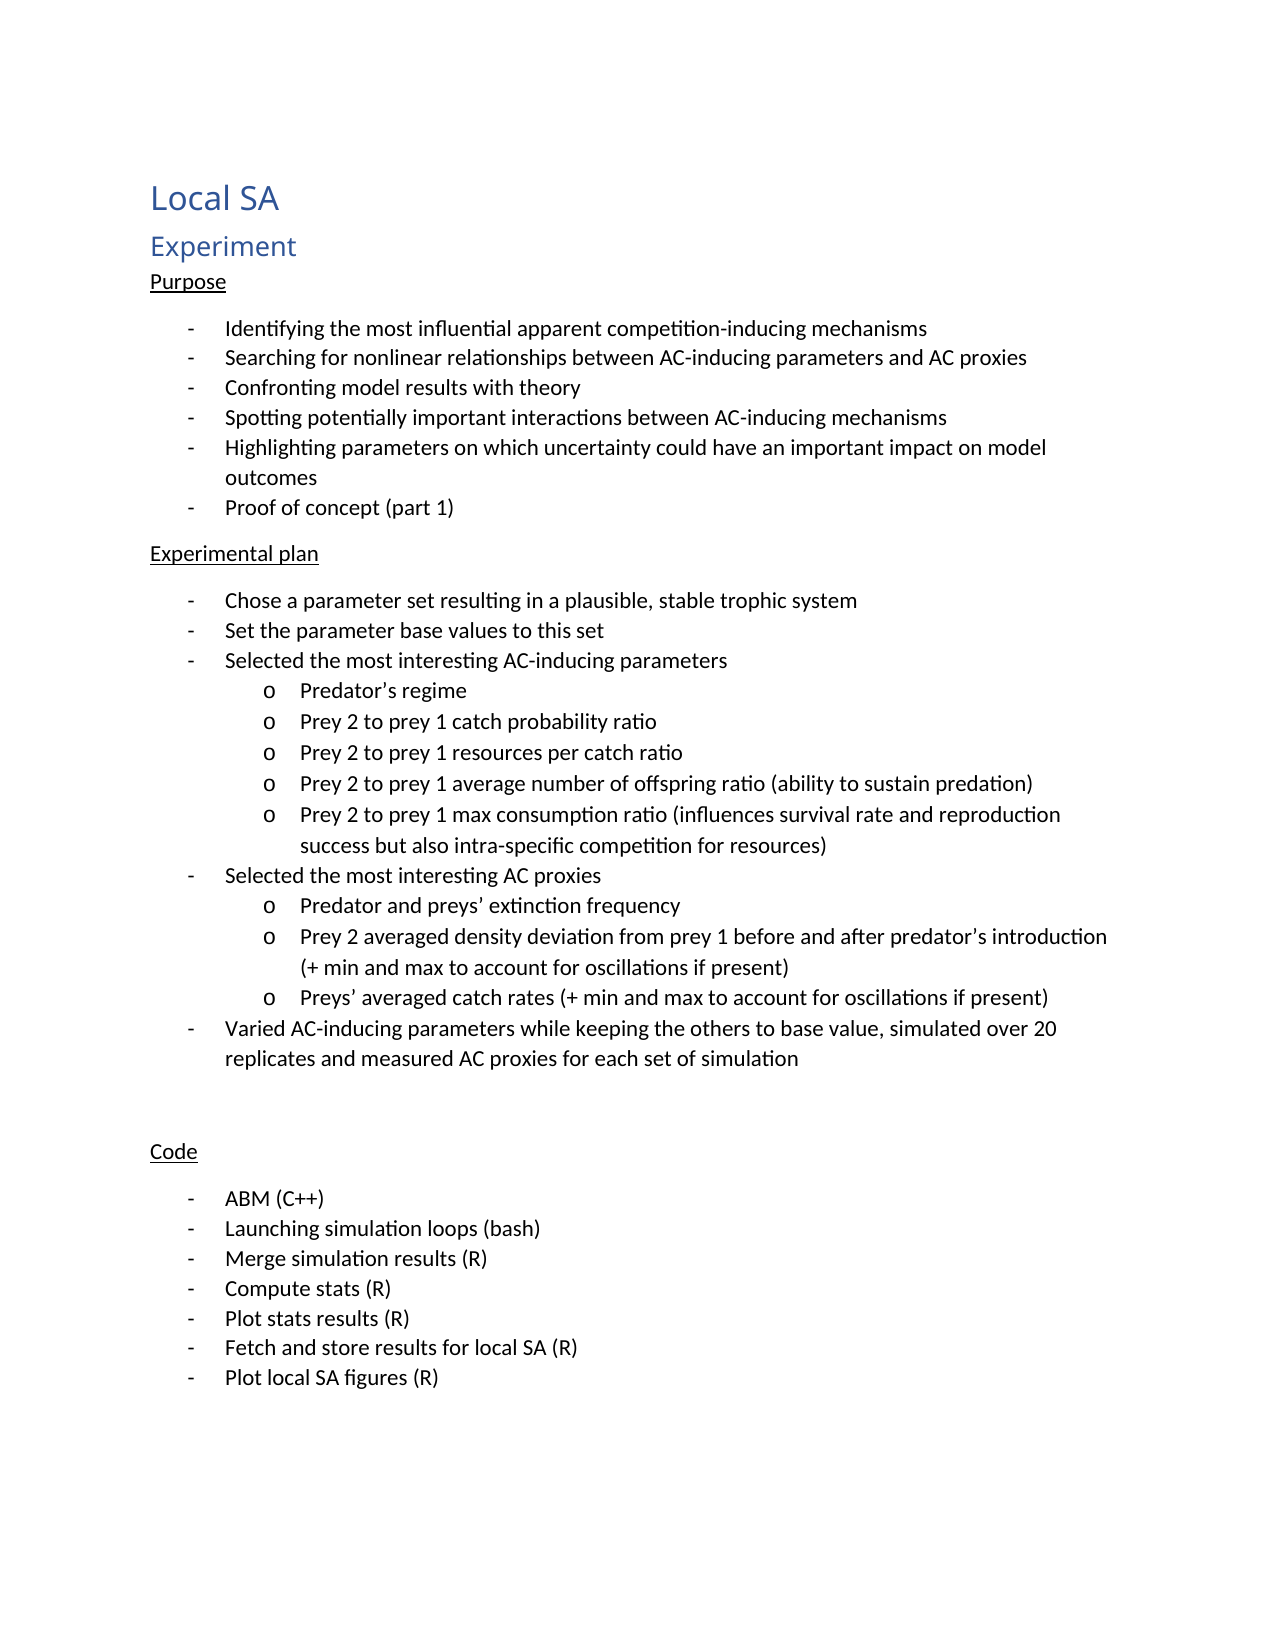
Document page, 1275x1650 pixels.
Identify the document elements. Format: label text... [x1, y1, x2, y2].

list Chose a parameter set resulting in a plausible, stable trophic system [187, 586, 1125, 614]
text Code [150, 1137, 1125, 1166]
list Predator’s regime [262, 676, 1125, 705]
list Set the parameter base values to this set [187, 616, 1125, 644]
list Plot local SA figures (R) [187, 1363, 1125, 1391]
list Spotting potentially important interactions between AC-inducing mechanisms [187, 403, 1125, 431]
list Predator and preys’ extinction frequency [262, 891, 1125, 920]
list Searching for nonlinear relationships between AC-inducing parameters and AC proxies [187, 343, 1125, 372]
list Preys’ averaged catch rates (+ min and max to account for oscillations if present) [262, 983, 1125, 1012]
list Varied AC-inducing parameters while keeping the others to base value, simulated over 20 replicates and measured AC proxies for each set of simulation [187, 1014, 1125, 1072]
list Prey 2 to prey 1 catch probability ratio [262, 707, 1125, 736]
list Identifying the most influential apparent competition-inducing mechanisms [187, 314, 1125, 342]
text Purpose [150, 267, 1125, 295]
list Plot stats results (R) [187, 1304, 1125, 1332]
list Selected the most interesting AC proxies [187, 861, 1125, 889]
list Selected the most interesting AC-inducing parameters [187, 646, 1125, 674]
list Highlighting parameters on which uncertainty could have an important impact on model outcomes [187, 433, 1125, 491]
list Compute stats (R) [187, 1274, 1125, 1302]
text Experimental plan [150, 539, 1125, 568]
list Prey 2 to prey 1 resources per catch ratio [262, 738, 1125, 767]
list Proof of concept (part 1) [187, 493, 1125, 521]
list Prey 2 averaged density deviation from prey 1 before and after predator’s introduction (+ min and max to account for oscillations if present) [262, 922, 1125, 981]
subtitle Experiment [150, 228, 1125, 264]
list Launching simulation loops (bash) [187, 1214, 1125, 1242]
list Prey 2 to prey 1 max consumption ratio (influences survival rate and reproduction success but also intra-specific competition for resources) [262, 800, 1125, 859]
list Merge simulation results (R) [187, 1244, 1125, 1272]
list Confronting model results with theory [187, 373, 1125, 401]
list Fetch and store results for local SA (R) [187, 1333, 1125, 1362]
list ABM (C++) [187, 1184, 1125, 1212]
list Prey 2 to prey 1 average number of offspring ratio (ability to sustain predation) [262, 769, 1125, 798]
subtitle Local SA [150, 175, 1125, 220]
